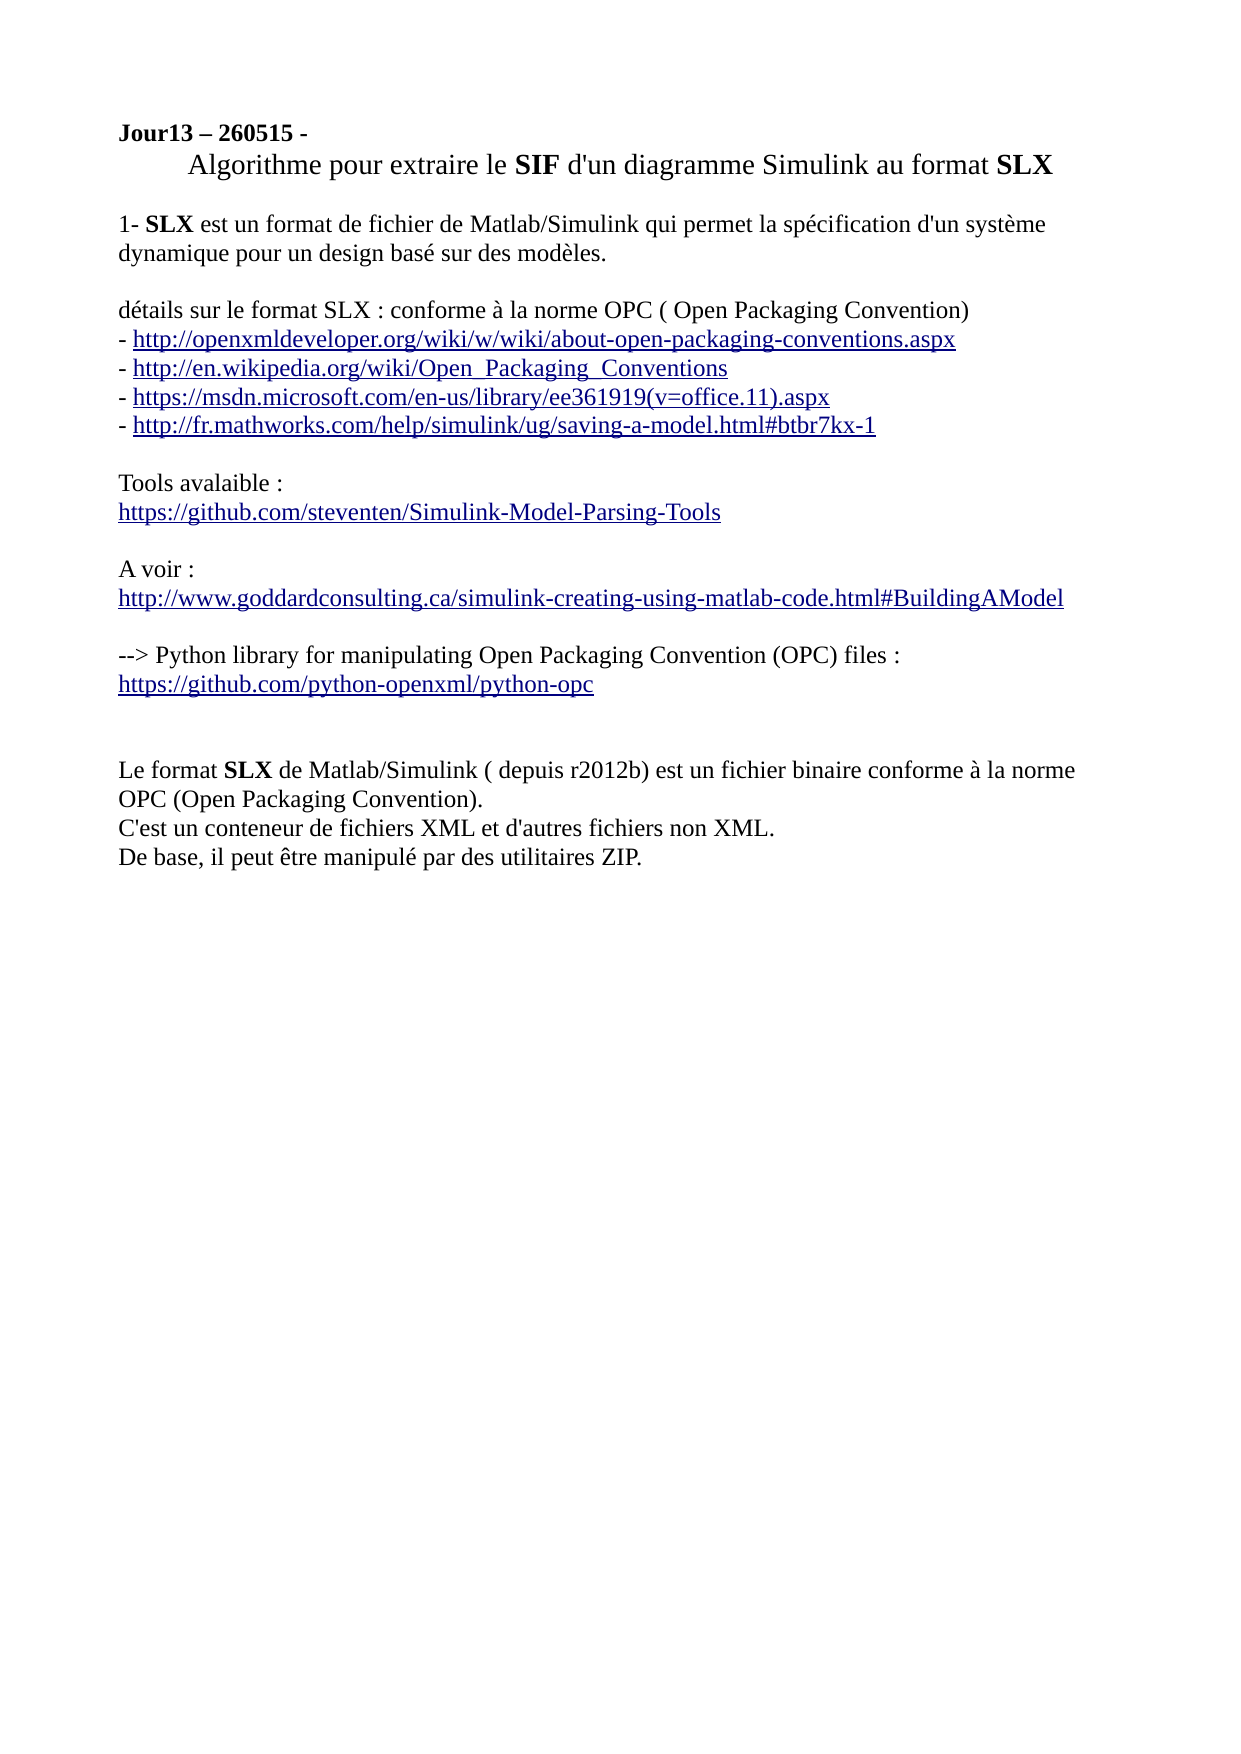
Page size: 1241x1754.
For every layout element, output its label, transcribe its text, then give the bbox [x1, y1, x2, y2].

text Tools avalaible : [118, 468, 1122, 497]
text - https://msdn.microsoft.com/en-us/library/ee361919(v=office.11).aspx [118, 382, 1122, 410]
text - http://en.wikipedia.org/wiki/Open_Packaging_Conventions [118, 353, 1122, 382]
text A voir : [118, 554, 1122, 583]
text https://github.com/python-openxml/python-opc [118, 669, 1122, 698]
text De base, il peut être manipulé par des utilitaires ZIP. [118, 842, 1122, 870]
text Jour13 – 260515 - [118, 118, 1122, 147]
text https://github.com/steventen/Simulink-Model-Parsing-Tools [118, 497, 1122, 525]
text C'est un conteneur de fichiers XML et d'autres fichiers non XML. [118, 813, 1122, 842]
text Le format SLX de Matlab/Simulink ( depuis r2012b) est un fichier binaire conforme à la norme OPC (Open Packaging Convention). [118, 755, 1122, 813]
text 1- SLX est un format de fichier de Matlab/Simulink qui permet la spécification d'un système dynamique pour un design basé sur des modèles. [118, 209, 1122, 267]
text détails sur le format SLX : conforme à la norme OPC ( Open Packaging Convention) [118, 295, 1122, 324]
text --> Python library for manipulating Open Packaging Convention (OPC) files : [118, 640, 1122, 669]
text - http://fr.mathworks.com/help/simulink/ug/saving-a-model.html#btbr7kx-1 [118, 410, 1122, 439]
text - http://openxmldeveloper.org/wiki/w/wiki/about-open-packaging-conventions.aspx [118, 324, 1122, 353]
text http://www.goddardconsulting.ca/simulink-creating-using-matlab-code.html#BuildingAModel [118, 583, 1122, 612]
text Algorithme pour extraire le SIF d'un diagramme Simulink au format SLX [118, 147, 1122, 180]
